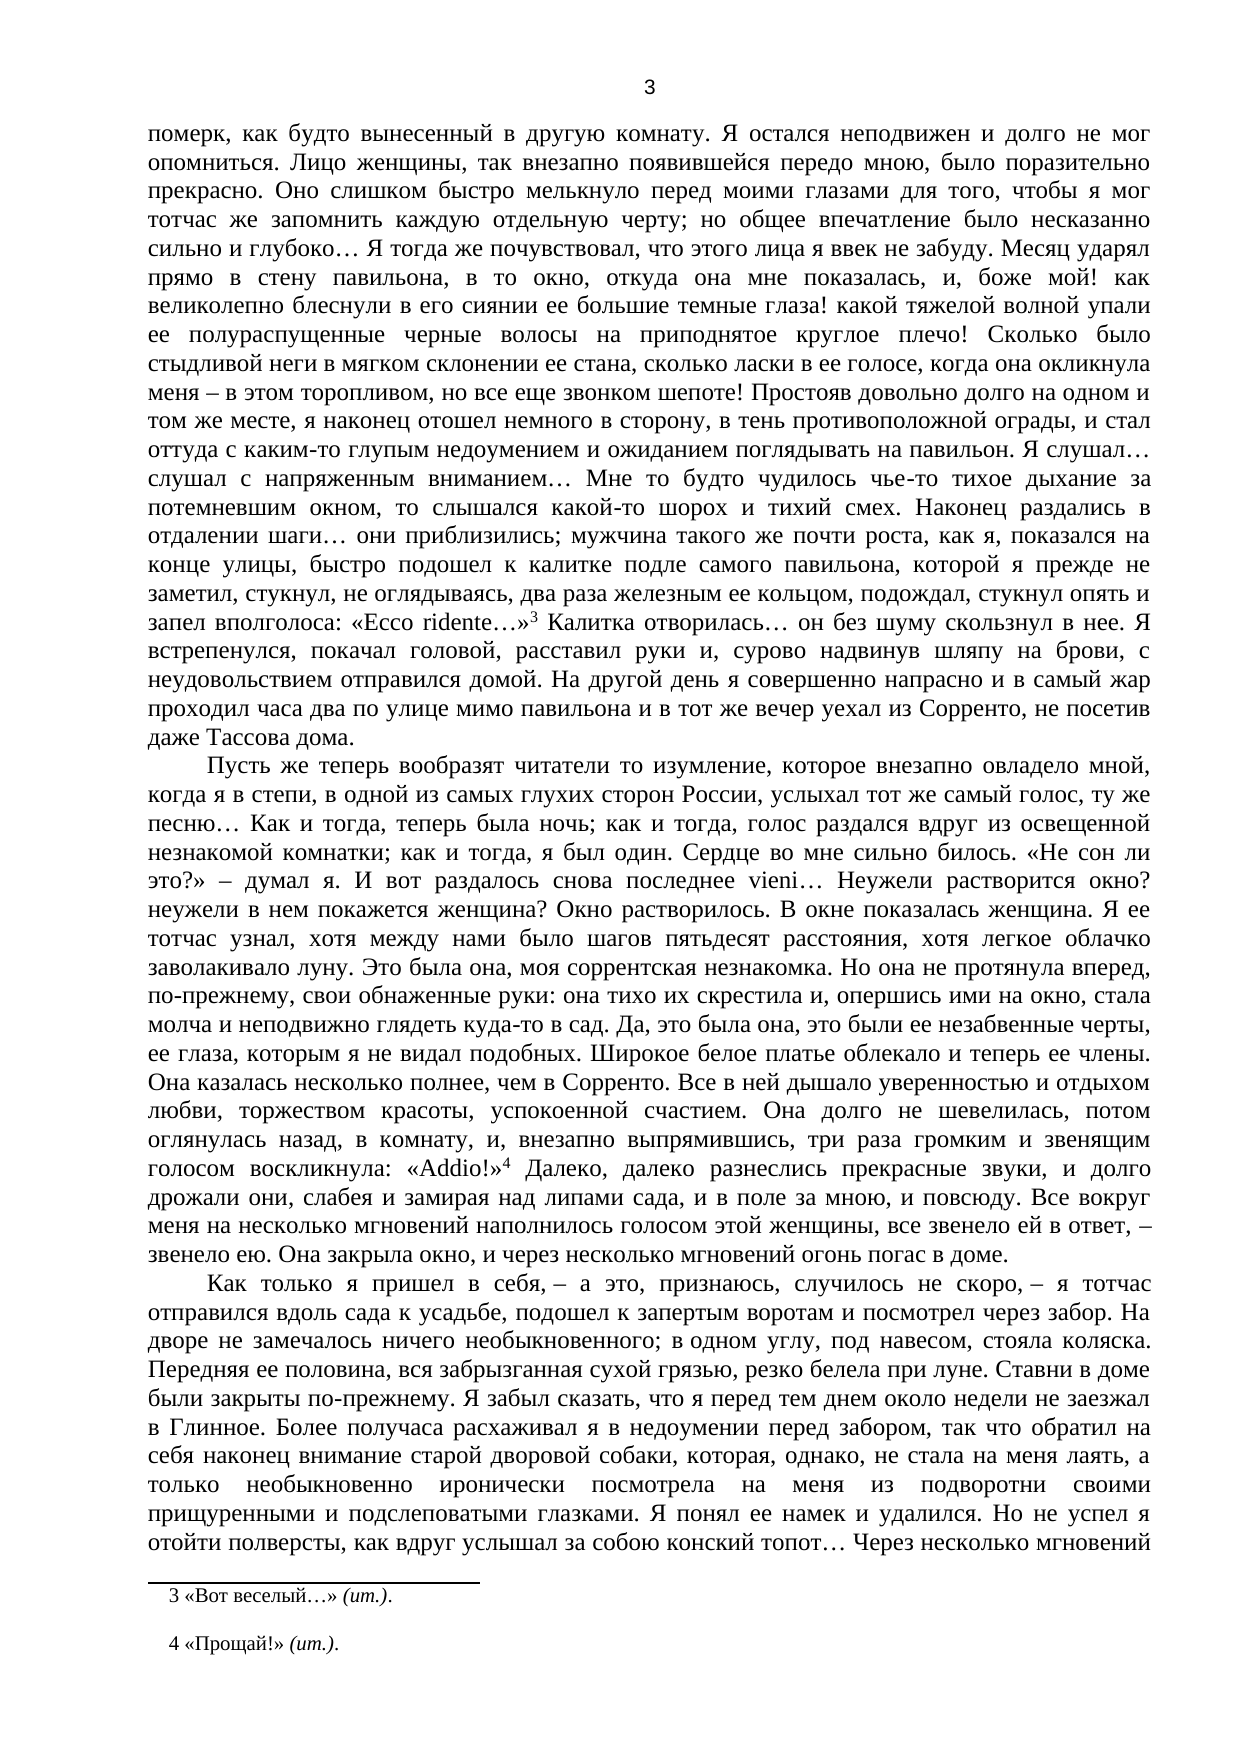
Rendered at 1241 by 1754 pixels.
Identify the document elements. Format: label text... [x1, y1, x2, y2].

text Пусть же теперь вообразят читатели то изумление, которое внезапно овладело мной, когда я в степи, в одной из самых глухих сторон России, услыхал тот же самый голос, ту же песню… Как и тогда, теперь была ночь; как и тогда, голос раздался вдруг из освещенной незнакомой комнатки; как и тогда, я был один. Сердце во мне сильно билось. «Не сон ли это?» – думал я. И вот раздалось снова последнее vieni… Неужели растворится окно? неужели в нем покажется женщина? Окно растворилось. В окне показалась женщина. Я ее тотчас узнал, хотя между нами было шагов пятьдесят расстояния, хотя легкое облачко заволакивало луну. Это была она, моя соррентская незнакомка. Но она не протянула вперед, по‑прежнему, свои обнаженные руки: она тихо их скрестила и, опершись ими на окно, стала молча и неподвижно глядеть куда‑то в сад. Да, это была она, это были ее незабвенные черты, ее глаза, которым я не видал подобных. Широкое белое платье облекало и теперь ее члены. Она казалась несколько полнее, чем в Сорренто. Все в ней дышало уверенностью и отдыхом любви, торжеством красоты, успокоенной счастием. Она долго не шевелилась, потом оглянулась назад, в комнату, и, внезапно выпрямившись, три раза громким и звенящим голосом воскликнула: «Addio!» Далеко, далеко разнеслись прекрасные звуки, и долго дрожали они, слабея и замирая над липами сада, и в поле за мною, и повсюду. Все вокруг меня на несколько мгновений наполнилось голосом этой женщины, все звенело ей в ответ, – звенело ею. Она закрыла окно, и через несколько мгновений огонь погас в доме. [148, 751, 1152, 1268]
text Как только я пришел в себя, – а это, признаюсь, случилось не скоро, – я тотчас отправился вдоль сада к усадьбе, подошел к запертым воротам и посмотрел через забор. На дворе не замечалось ничего необыкновенного; в одном углу, под навесом, стояла коляска. Передняя ее половина, вся забрызганная сухой грязью, резко белела при луне. Ставни в доме были закрыты по‑прежнему. Я забыл сказать, что я перед тем днем около недели не заезжал в Глинное. Более получаса расхаживал я в недоумении перед забором, так что обратил на себя наконец внимание старой дворовой собаки, которая, однако, не стала на меня лаять, а только необыкновенно иронически посмотрела на меня из подворотни своими прищуренными и подслеповатыми глазками. Я понял ее намек и удалился. Но не успел я отойти полверсты, как вдруг услышал за собою конский топот… Через несколько мгновений [148, 1268, 1152, 1556]
text померк, как будто вынесенный в другую комнату. Я остался неподвижен и долго не мог опомниться. Лицо женщины, так внезапно появившейся передо мною, было поразительно прекрасно. Оно слишком быстро мелькнуло перед моими глазами для того, чтобы я мог тотчас же запомнить каждую отдельную черту; но общее впечатление было несказанно сильно и глубоко… Я тогда же почувствовал, что этого лица я ввек не забуду. Месяц ударял прямо в стену павильона, в то окно, откуда она мне показалась, и, боже мой! как великолепно блеснули в его сиянии ее большие темные глаза! какой тяжелой волной упали ее полураспущенные черные волосы на приподнятое круглое плечо! Сколько было стыдливой неги в мягком склонении ее стана, сколько ласки в ее голосе, когда она окликнула меня – в этом торопливом, но все еще звонком шепоте! Простояв довольно долго на одном и том же месте, я наконец отошел немного в сторону, в тень противоположной ограды, и стал оттуда с каким‑то глупым недоумением и ожиданием поглядывать на павильон. Я слушал… слушал с напряженным вниманием… Мне то будто чудилось чье‑то тихое дыхание за потемневшим окном, то слышался какой‑то шорох и тихий смех. Наконец раздались в отдалении шаги… они приблизились; мужчина такого же почти роста, как я, показался на конце улицы, быстро подошел к калитке подле самого павильона, которой я прежде не заметил, стукнул, не оглядываясь, два раза железным ее кольцом, подождал, стукнул опять и запел вполголоса: «Ecco ridente…» Калитка отворилась… он без шуму скользнул в нее. Я встрепенулся, покачал головой, расставил руки и, сурово надвинув шляпу на брови, с неудовольствием отправился домой. На другой день я совершенно напрасно и в самый жар проходил часа два по улице мимо павильона и в тот же вечер уехал из Сорренто, не посетив даже Тассова дома. [148, 118, 1152, 751]
text «Вот веселый…» (ит.). [148, 1583, 1152, 1607]
text «Прощай!» (ит.). [148, 1631, 1152, 1655]
